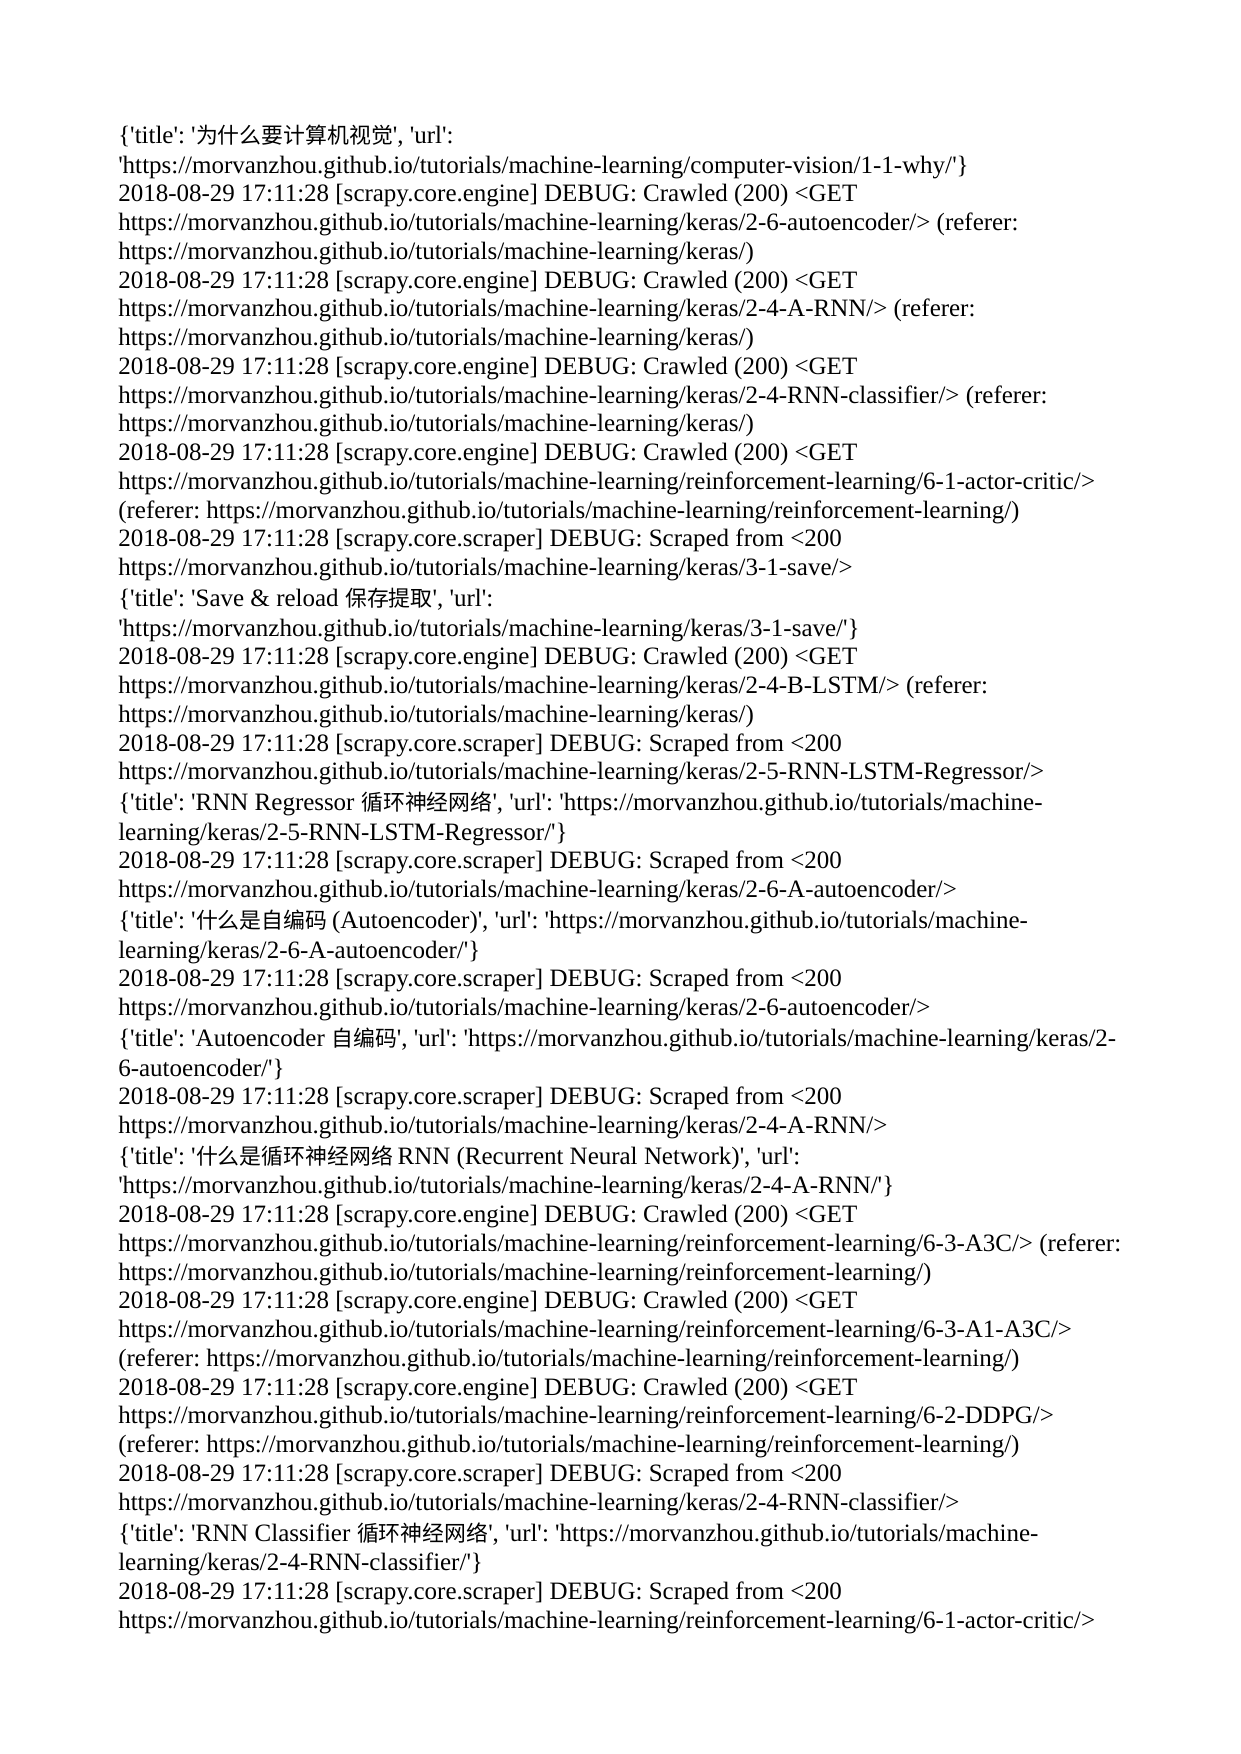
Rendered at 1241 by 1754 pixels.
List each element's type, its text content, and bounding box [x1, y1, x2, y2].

text 2018-08-29 17:11:28 [scrapy.core.scraper] DEBUG: Scraped from <200 https://morvanzhou.github.io/tutorials/machine-learning/keras/2-5-RNN-LSTM-Regressor/> [118, 728, 1122, 785]
text 2018-08-29 17:11:28 [scrapy.core.scraper] DEBUG: Scraped from <200 https://morvanzhou.github.io/tutorials/machine-learning/keras/2-6-autoencoder/> [118, 963, 1122, 1021]
text {'title': '什么是循环神经网络 RNN (Recurrent Neural Network)', 'url': 'https://morvanzhou.github.io/tutorials/machine-learning/keras/2-4-A-RNN/'} [118, 1139, 1122, 1199]
text {'title': '什么是自编码 (Autoencoder)', 'url': 'https://morvanzhou.github.io/tutorials/machine-learning/keras/2-6-A-autoencoder/'} [118, 903, 1122, 963]
text 2018-08-29 17:11:28 [scrapy.core.engine] DEBUG: Crawled (200) <GET https://morvanzhou.github.io/tutorials/machine-learning/reinforcement-learning/6-3-A1-A3C/> (referer: https://morvanzhou.github.io/tutorials/machine-learning/reinforcement-learning/) [118, 1286, 1122, 1372]
text 2018-08-29 17:11:28 [scrapy.core.engine] DEBUG: Crawled (200) <GET https://morvanzhou.github.io/tutorials/machine-learning/reinforcement-learning/6-3-A3C/> (referer: https://morvanzhou.github.io/tutorials/machine-learning/reinforcement-learning/) [118, 1199, 1122, 1286]
text {'title': 'RNN Regressor 循环神经网络', 'url': 'https://morvanzhou.github.io/tutorials/machine-learning/keras/2-5-RNN-LSTM-Regressor/'} [118, 785, 1122, 846]
text 2018-08-29 17:11:28 [scrapy.core.engine] DEBUG: Crawled (200) <GET https://morvanzhou.github.io/tutorials/machine-learning/reinforcement-learning/6-2-DDPG/> (referer: https://morvanzhou.github.io/tutorials/machine-learning/reinforcement-learning/) [118, 1372, 1122, 1458]
text 2018-08-29 17:11:28 [scrapy.core.engine] DEBUG: Crawled (200) <GET https://morvanzhou.github.io/tutorials/machine-learning/keras/2-6-autoencoder/> (referer: https://morvanzhou.github.io/tutorials/machine-learning/keras/) [118, 178, 1122, 265]
text 2018-08-29 17:11:28 [scrapy.core.engine] DEBUG: Crawled (200) <GET https://morvanzhou.github.io/tutorials/machine-learning/keras/2-4-B-LSTM/> (referer: https://morvanzhou.github.io/tutorials/machine-learning/keras/) [118, 641, 1122, 728]
text {'title': '为什么要计算机视觉', 'url': 'https://morvanzhou.github.io/tutorials/machine-learning/computer-vision/1-1-why/'} [118, 118, 1122, 178]
text 2018-08-29 17:11:28 [scrapy.core.scraper] DEBUG: Scraped from <200 https://morvanzhou.github.io/tutorials/machine-learning/keras/2-6-A-autoencoder/> [118, 846, 1122, 903]
text 2018-08-29 17:11:28 [scrapy.core.scraper] DEBUG: Scraped from <200 https://morvanzhou.github.io/tutorials/machine-learning/keras/2-4-A-RNN/> [118, 1081, 1122, 1139]
text {'title': 'RNN Classifier 循环神经网络', 'url': 'https://morvanzhou.github.io/tutorials/machine-learning/keras/2-4-RNN-classifier/'} [118, 1516, 1122, 1576]
text 2018-08-29 17:11:28 [scrapy.core.scraper] DEBUG: Scraped from <200 https://morvanzhou.github.io/tutorials/machine-learning/keras/2-4-RNN-classifier/> [118, 1458, 1122, 1516]
text 2018-08-29 17:11:28 [scrapy.core.scraper] DEBUG: Scraped from <200 https://morvanzhou.github.io/tutorials/machine-learning/reinforcement-learning/6-1-actor-critic/> [118, 1576, 1122, 1633]
text 2018-08-29 17:11:28 [scrapy.core.scraper] DEBUG: Scraped from <200 https://morvanzhou.github.io/tutorials/machine-learning/keras/3-1-save/> [118, 523, 1122, 581]
text 2018-08-29 17:11:28 [scrapy.core.engine] DEBUG: Crawled (200) <GET https://morvanzhou.github.io/tutorials/machine-learning/keras/2-4-RNN-classifier/> (referer: https://morvanzhou.github.io/tutorials/machine-learning/keras/) [118, 351, 1122, 437]
text {'title': 'Autoencoder 自编码', 'url': 'https://morvanzhou.github.io/tutorials/machine-learning/keras/2-6-autoencoder/'} [118, 1021, 1122, 1081]
text 2018-08-29 17:11:28 [scrapy.core.engine] DEBUG: Crawled (200) <GET https://morvanzhou.github.io/tutorials/machine-learning/reinforcement-learning/6-1-actor-critic/> (referer: https://morvanzhou.github.io/tutorials/machine-learning/reinforcement-learning/) [118, 437, 1122, 523]
text 2018-08-29 17:11:28 [scrapy.core.engine] DEBUG: Crawled (200) <GET https://morvanzhou.github.io/tutorials/machine-learning/keras/2-4-A-RNN/> (referer: https://morvanzhou.github.io/tutorials/machine-learning/keras/) [118, 265, 1122, 351]
text {'title': 'Save & reload 保存提取', 'url': 'https://morvanzhou.github.io/tutorials/machine-learning/keras/3-1-save/'} [118, 581, 1122, 641]
